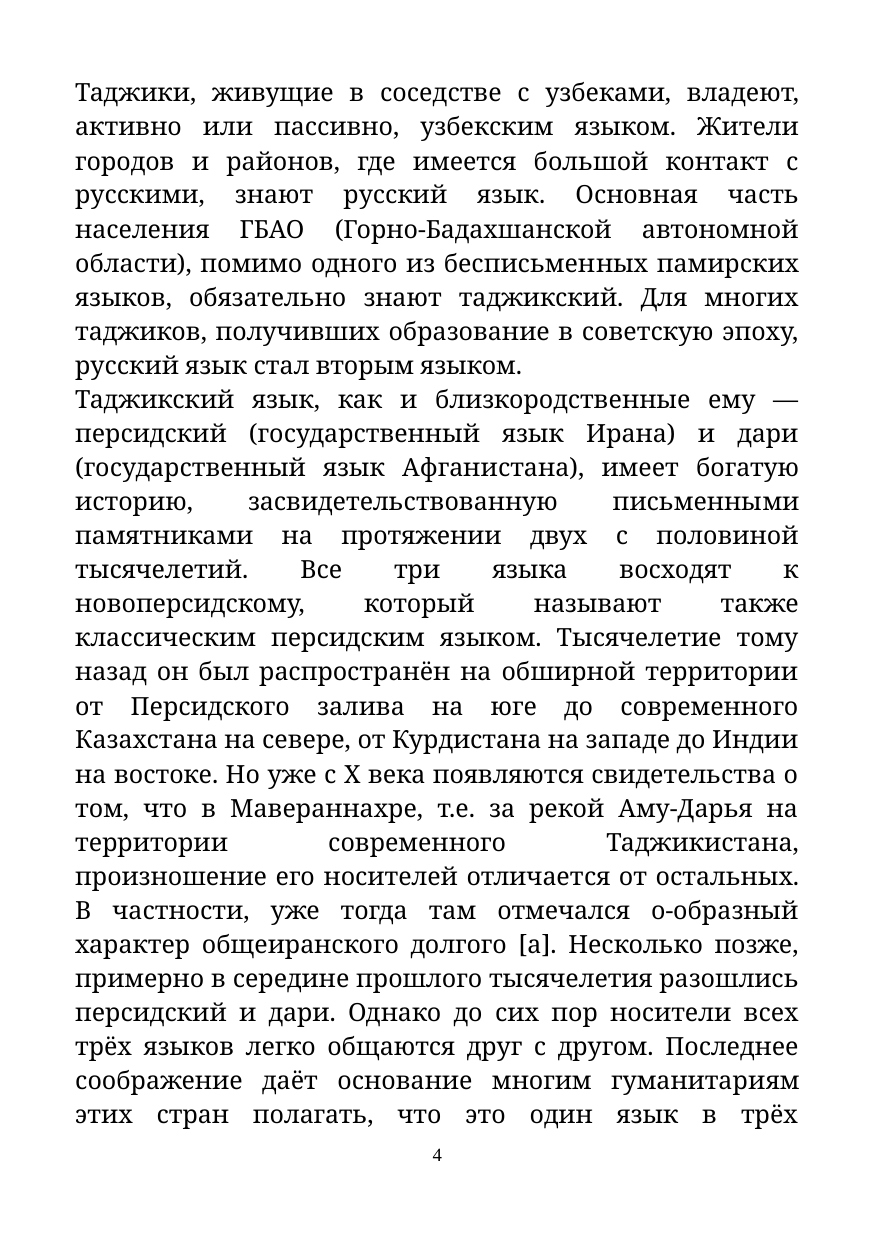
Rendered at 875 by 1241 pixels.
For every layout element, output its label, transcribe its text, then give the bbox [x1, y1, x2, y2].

text Таджики, живущие в сосед­стве с узбеками, владеют, активно или пассивно, узбекским языком. Жители городов и районов, где имеется большой контакт с русски­ми, знают русский язык. Основная часть населения ГБАО (Горно-Бадахшанской автономной области), помимо одного из бесписьмен­ных памирских языков, обязательно знают таджикский. Для многих таджиков, получивших образование в советскую эпоху, русский язык стал вторым языком. [75, 75, 799, 382]
text Таджикский язык, как и близкородственные ему — персидский (го­сударственный язык Ирана) и дари (государственный язык Афгани­стана), имеет богатую историю, засвидетельствованную письменны­ми памятниками на протяжении двух с половиной тысячелетий. Все три языка восходят к новоперсидскому, который называют также классическим персидским языком. Тысячелетие тому назад он был распространён на обширной территории от Персидского залива на юге до современного Казахстана на севере, от Курдистана на западе до Индии на востоке. Но уже с X века появляются свидетельства о том, что в Мавераннахре, т.е. за рекой Аму-Дарья на территории современного Таджикистана, произношение его носителей отличает­ся от остальных. В частности, уже тогда там отмечался о-образный характер общеиранского долгого [а]. Несколько позже, примерно в середине прошлого тысячелетия разошлись персидский и дари. Од­нако до сих пор носители всех трёх языков легко общаются друг с другом. Последнее соображение даёт основание многим гуманитари­ям этих стран полагать, что это один язык в трёх [75, 382, 799, 1131]
